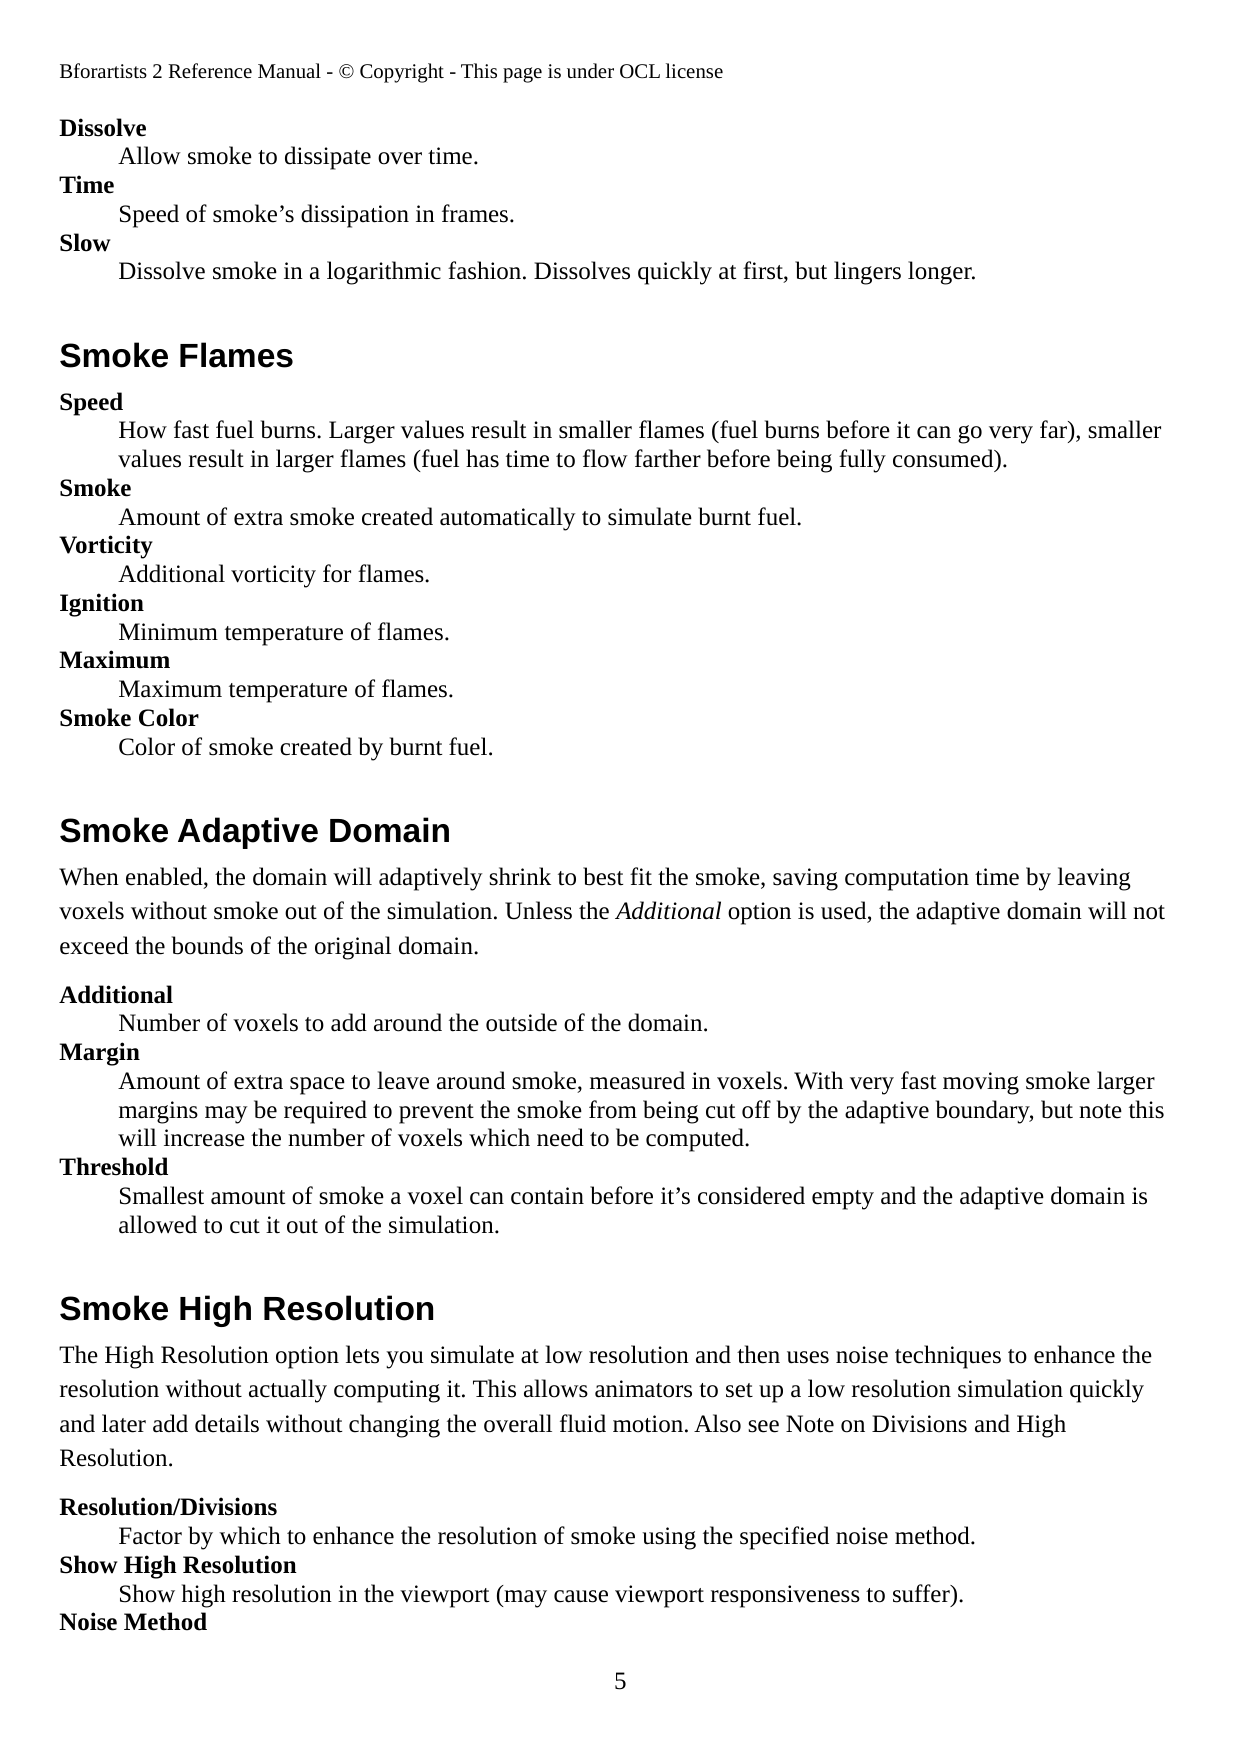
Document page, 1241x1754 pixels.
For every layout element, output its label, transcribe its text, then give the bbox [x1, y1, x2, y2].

list Smallest amount of smoke a voxel can contain before it’s considered empty and the adaptive domain is allowed to cut it out of the simulation. [118, 1181, 1181, 1238]
subtitle Smoke Adaptive Domain [59, 811, 1181, 849]
subtitle Slow [59, 228, 1181, 256]
subtitle Ignition [59, 588, 1181, 617]
subtitle Maximum [59, 645, 1181, 674]
subtitle Vorticity [59, 530, 1181, 559]
subtitle Time [59, 170, 1181, 199]
subtitle Smoke Flames [59, 335, 1181, 374]
subtitle Dissolve [59, 113, 1181, 141]
list Dissolve smoke in a logarithmic fashion. Dissolves quickly at first, but lingers longer. [118, 256, 1181, 285]
list Amount of extra smoke created automatically to simulate burnt fuel. [118, 502, 1181, 530]
list Minimum temperature of flames. [118, 617, 1181, 645]
subtitle Threshold [59, 1152, 1181, 1181]
list Maximum temperature of flames. [118, 674, 1181, 703]
subtitle Margin [59, 1037, 1181, 1066]
list Color of smoke created by burnt fuel. [118, 732, 1181, 760]
list How fast fuel burns. Larger values result in smaller flames (fuel burns before it can go very far), smaller values result in larger flames (fuel has time to flow farther before being fully consumed). [118, 415, 1181, 473]
subtitle Resolution/Divisions [59, 1492, 1181, 1521]
subtitle Smoke High Resolution [59, 1289, 1181, 1327]
list Amount of extra space to leave around smoke, measured in voxels. With very fast moving smoke larger margins may be required to prevent the smoke from being cut off by the adaptive boundary, but note this will increase the number of voxels which need to be computed. [118, 1066, 1181, 1152]
text The High Resolution option lets you simulate at low resolution and then uses noise techniques to enhance the resolution without actually computing it. This allows animators to set up a low resolution simulation quickly and later add details without changing the overall fluid motion. Also see Note on Divisions and High Resolution. [59, 1340, 1181, 1472]
subtitle Noise Method [59, 1607, 1181, 1636]
list Number of voxels to add around the outside of the domain. [118, 1008, 1181, 1037]
list Show high resolution in the viewport (may cause viewport responsiveness to suffer). [118, 1579, 1181, 1607]
list Factor by which to enhance the resolution of smoke using the specified noise method. [118, 1521, 1181, 1550]
subtitle Smoke Color [59, 703, 1181, 732]
subtitle Speed [59, 387, 1181, 415]
subtitle Show High Resolution [59, 1550, 1181, 1579]
subtitle Smoke [59, 473, 1181, 502]
list Allow smoke to dissipate over time. [118, 141, 1181, 170]
list Additional vorticity for flames. [118, 559, 1181, 588]
text When enabled, the domain will adaptively shrink to best fit the smoke, saving computation time by leaving voxels without smoke out of the simulation. Unless the Additional option is used, the adaptive domain will not exceed the bounds of the original domain. [59, 862, 1181, 959]
subtitle Additional [59, 980, 1181, 1008]
list Speed of smoke’s dissipation in frames. [118, 199, 1181, 228]
